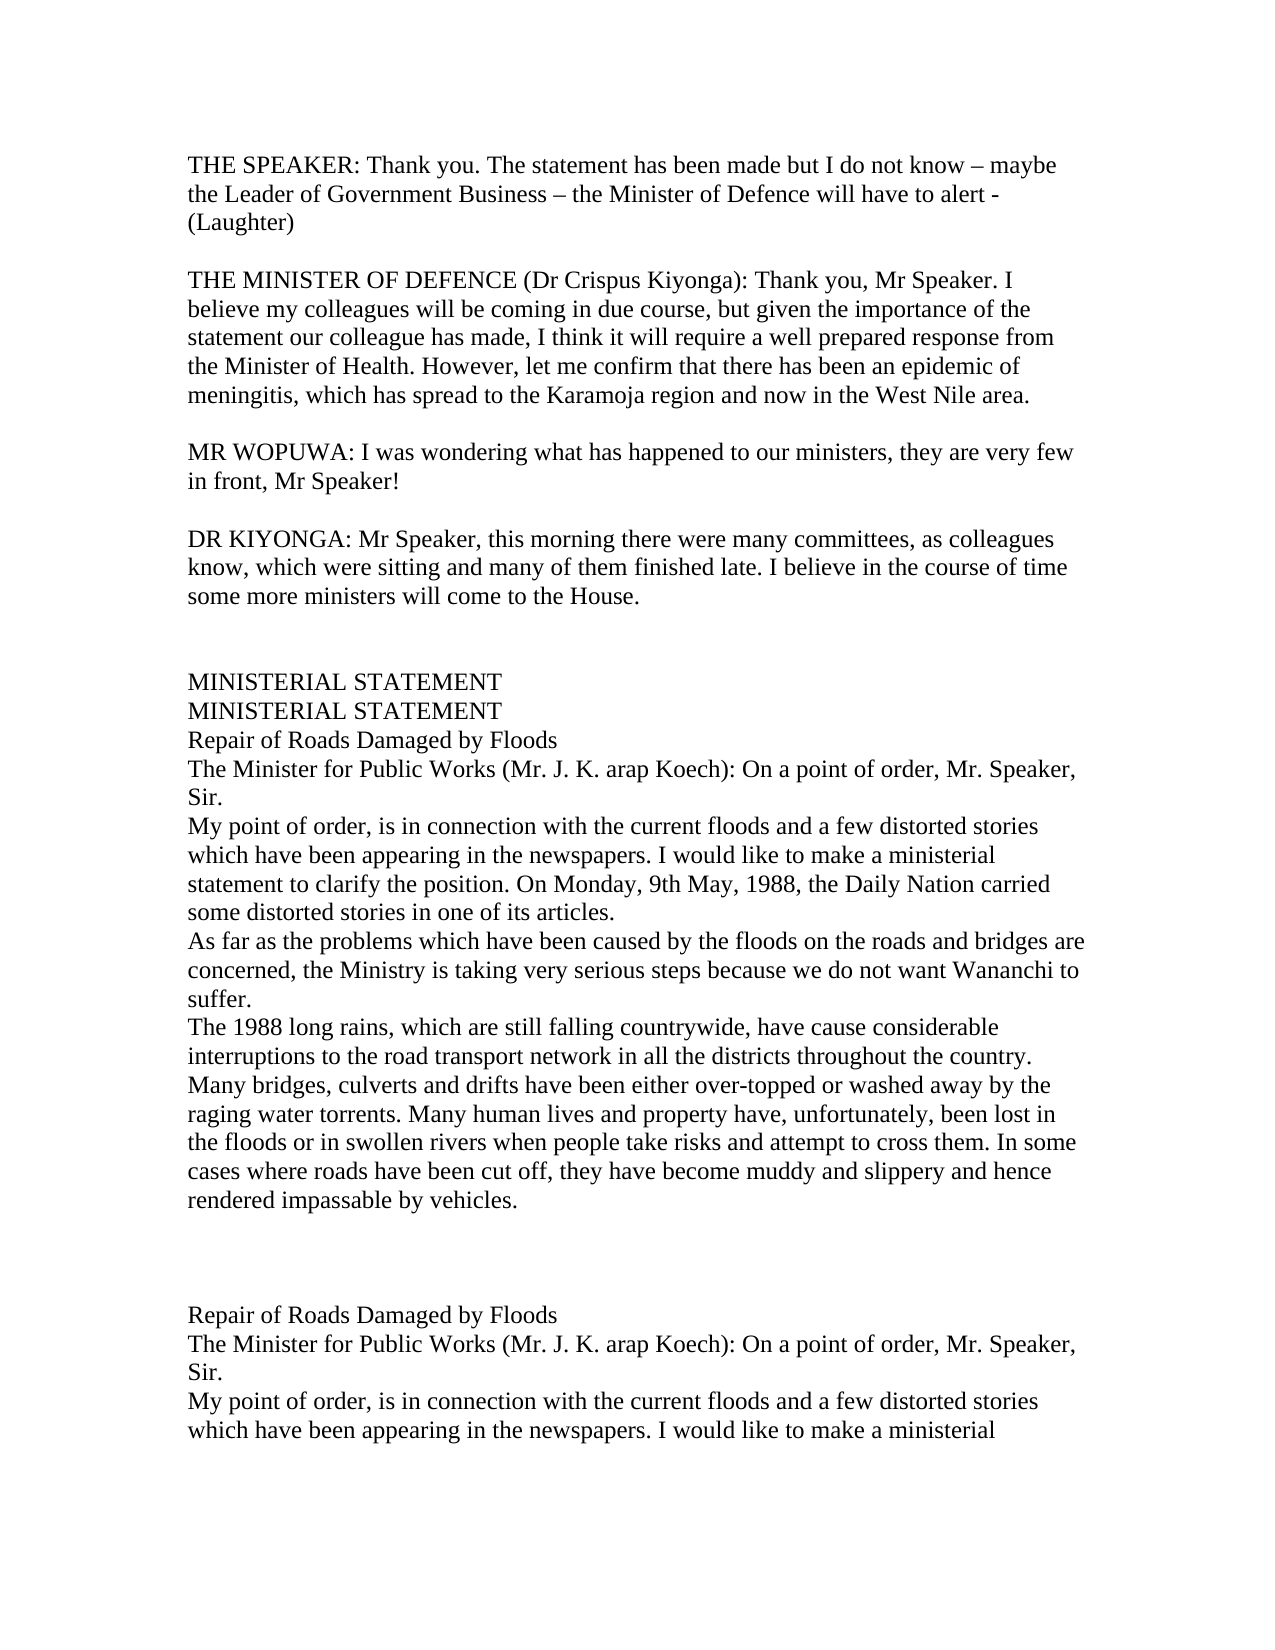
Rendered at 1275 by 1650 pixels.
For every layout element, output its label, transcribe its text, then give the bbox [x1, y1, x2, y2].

text The Minister for Public Works (Mr. J. K. arap Koech): On a point of order, Mr. Speaker, Sir. [187, 754, 1087, 811]
text Repair of Roads Damaged by Floods [187, 1300, 1087, 1329]
text As far as the problems which have been caused by the floods on the roads and bridges are concerned, the Ministry is taking very serious steps because we do not want Wananchi to suffer. [187, 926, 1087, 1012]
text THE MINISTER OF DEFENCE (Dr Crispus Kiyonga): Thank you, Mr Speaker. I believe my colleagues will be coming in due course, but given the importance of the statement our colleague has made, I think it will require a well prepared response from the Minister of Health. However, let me confirm that there has been an epidemic of meningitis, which has spread to the Karamoja region and now in the West Nile area. [187, 265, 1087, 409]
text My point of order, is in connection with the current floods and a few distorted stories which have been appearing in the newspapers. I would like to make a ministerial [187, 1386, 1087, 1444]
text Repair of Roads Damaged by Floods [187, 725, 1087, 754]
text The Minister for Public Works (Mr. J. K. arap Koech): On a point of order, Mr. Speaker, Sir. [187, 1329, 1087, 1386]
text THE SPEAKER: Thank you. The statement has been made but I do not know – maybe the Leader of Government Business – the Minister of Defence will have to alert -(Laughter) [187, 150, 1087, 236]
text DR KIYONGA: Mr Speaker, this morning there were many committees, as colleagues know, which were sitting and many of them finished late. I believe in the course of time some more ministers will come to the House. [187, 524, 1087, 610]
text MINISTERIAL STATEMENT [187, 696, 1087, 725]
text MR WOPUWA: I was wondering what has happened to our ministers, they are very few in front, Mr Speaker! [187, 437, 1087, 495]
text The 1988 long rains, which are still falling countrywide, have cause considerable interruptions to the road transport network in all the districts throughout the country. Many bridges, culverts and drifts have been either over-topped or washed away by the raging water torrents. Many human lives and property have, unfortunately, been lost in the floods or in swollen rivers when people take risks and attempt to cross them. In some cases where roads have been cut off, they have become muddy and slippery and hence rendered impassable by vehicles. [187, 1012, 1087, 1214]
text My point of order, is in connection with the current floods and a few distorted stories which have been appearing in the newspapers. I would like to make a ministerial statement to clarify the position. On Monday, 9th May, 1988, the Daily Nation carried some distorted stories in one of its articles. [187, 811, 1087, 926]
text MINISTERIAL STATEMENT [187, 667, 1087, 696]
